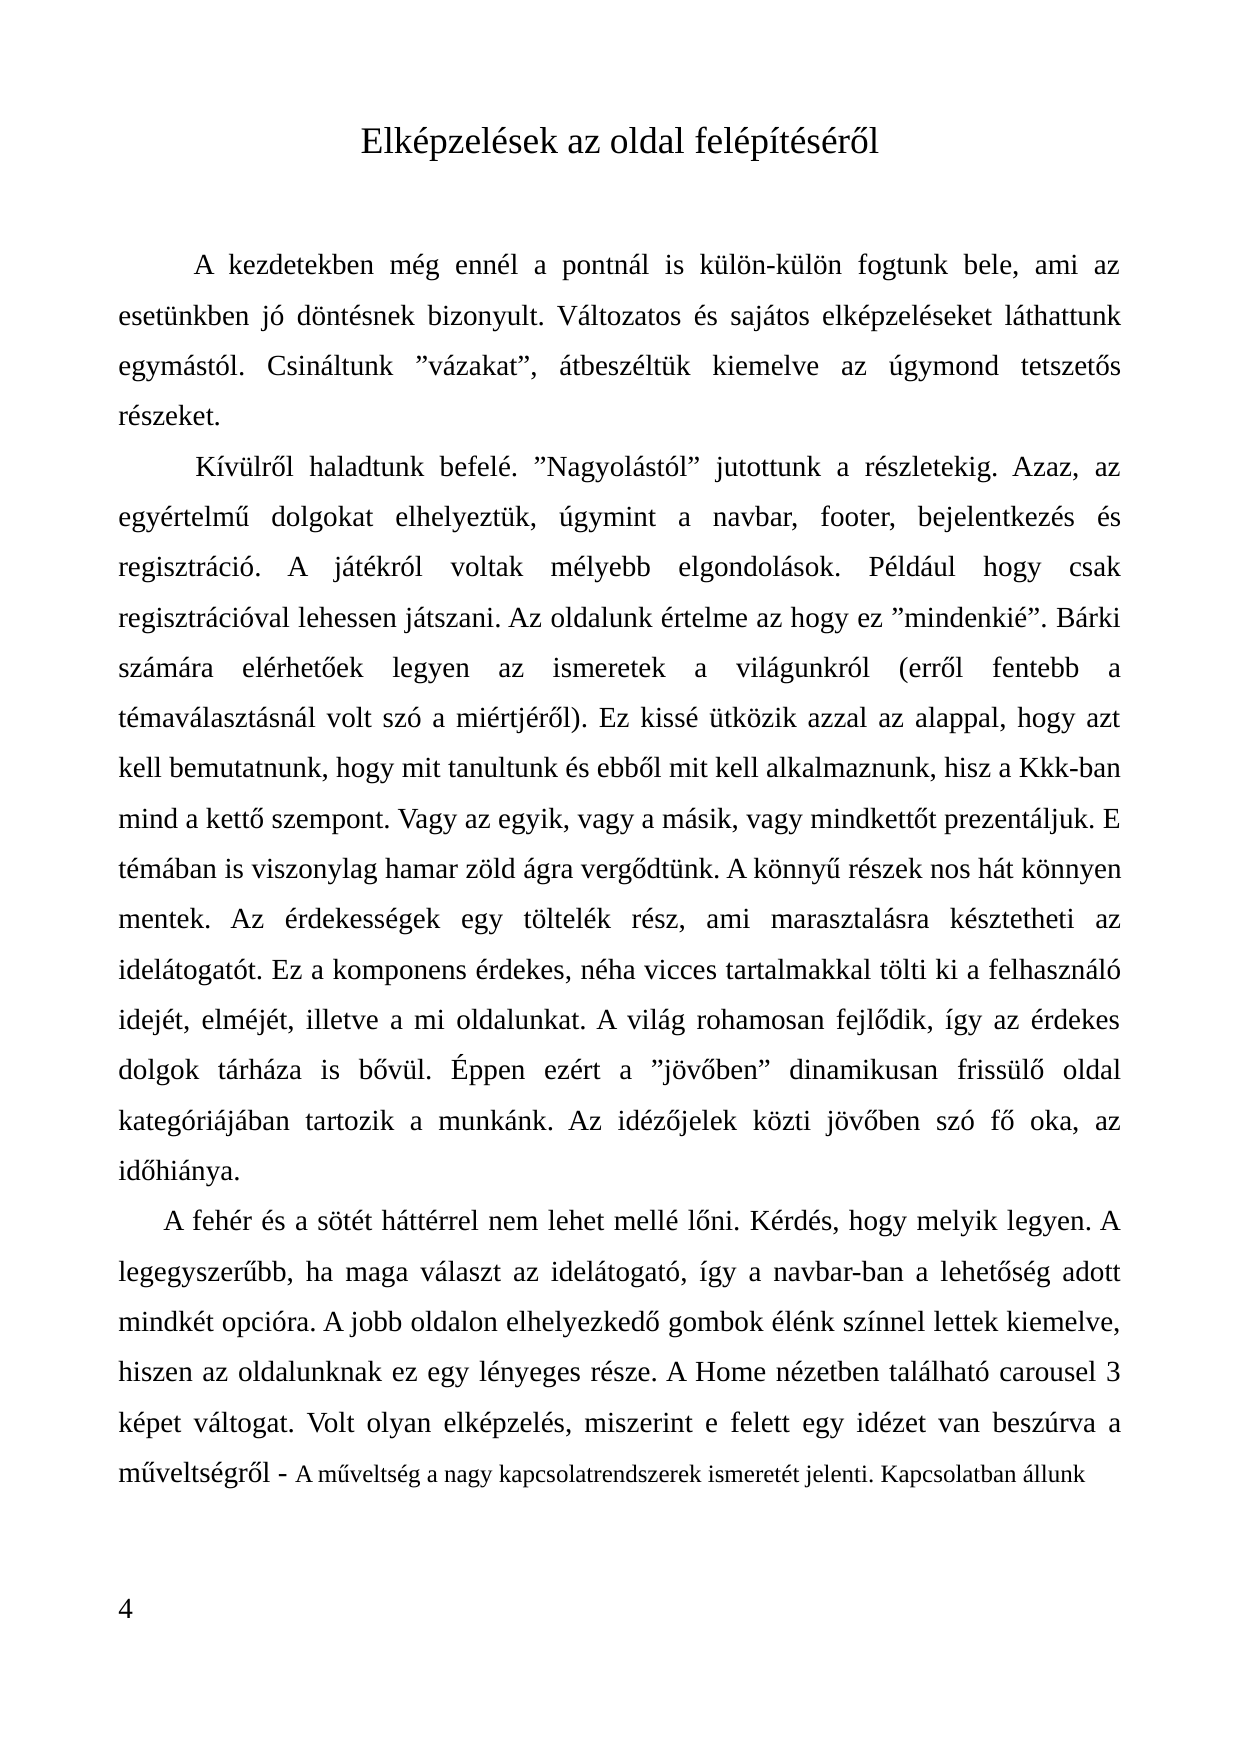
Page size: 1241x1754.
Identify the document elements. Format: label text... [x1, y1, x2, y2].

text Kívülről haladtunk befelé. ”Nagyolástól” jutottunk a részletekig. Azaz, az egyértelmű dolgokat elhelyeztük, úgymint a navbar, footer, bejelentkezés és regisztráció. A játékról voltak mélyebb elgondolások. Például hogy csak regisztrációval lehessen játszani. Az oldalunk értelme az hogy ez ”mindenkié”. Bárki számára elérhetőek legyen az ismeretek a világunkról (erről fentebb a témaválasztásnál volt szó a miértjéről). Ez kissé ütközik azzal az alappal, hogy azt kell bemutatnunk, hogy mit tanultunk és ebből mit kell alkalmaznunk, hisz a Kkk-ban mind a kettő szempont. Vagy az egyik, vagy a másik, vagy mindkettőt prezentáljuk. E témában is viszonylag hamar zöld ágra vergődtünk. A könnyű részek nos hát könnyen mentek. Az érdekességek egy töltelék rész, ami marasztalásra késztetheti az idelátogatót. Ez a komponens érdekes, néha vicces tartalmakkal tölti ki a felhasználó idejét, elméjét, illetve a mi oldalunkat. A világ rohamosan fejlődik, így az érdekes dolgok tárháza is bővül. Éppen ezért a ”jövőben” dinamikusan frissülő oldal kategóriájában tartozik a munkánk. Az idézőjelek közti jövőben szó fő oka, az időhiánya. [118, 449, 1122, 1187]
text Elképzelések az oldal felépítéséről [118, 118, 1122, 161]
text 4 [118, 1592, 1122, 1625]
text A fehér és a sötét háttérrel nem lehet mellé lőni. Kérdés, hogy melyik legyen. A legegyszerűbb, ha maga választ az idelátogató, így a navbar-ban a lehetőség adott mindkét opcióra. A jobb oldalon elhelyezkedő gombok élénk színnel lettek kiemelve, hiszen az oldalunknak ez egy lényeges része. A Home nézetben található carousel 3 képet váltogat. Volt olyan elképzelés, miszerint e felett egy idézet van beszúrva a műveltségről - A műveltség a nagy kapcsolatrendszerek ismeretét jelenti. Kapcsolatban állunk [118, 1203, 1122, 1488]
text A kezdetekben még ennél a pontnál is külön-külön fogtunk bele, ami az esetünkben jó döntésnek bizonyult. Változatos és sajátos elképzeléseket láthattunk egymástól. Csináltunk ”vázakat”, átbeszéltük kiemelve az úgymond tetszetős részeket. [118, 247, 1122, 432]
